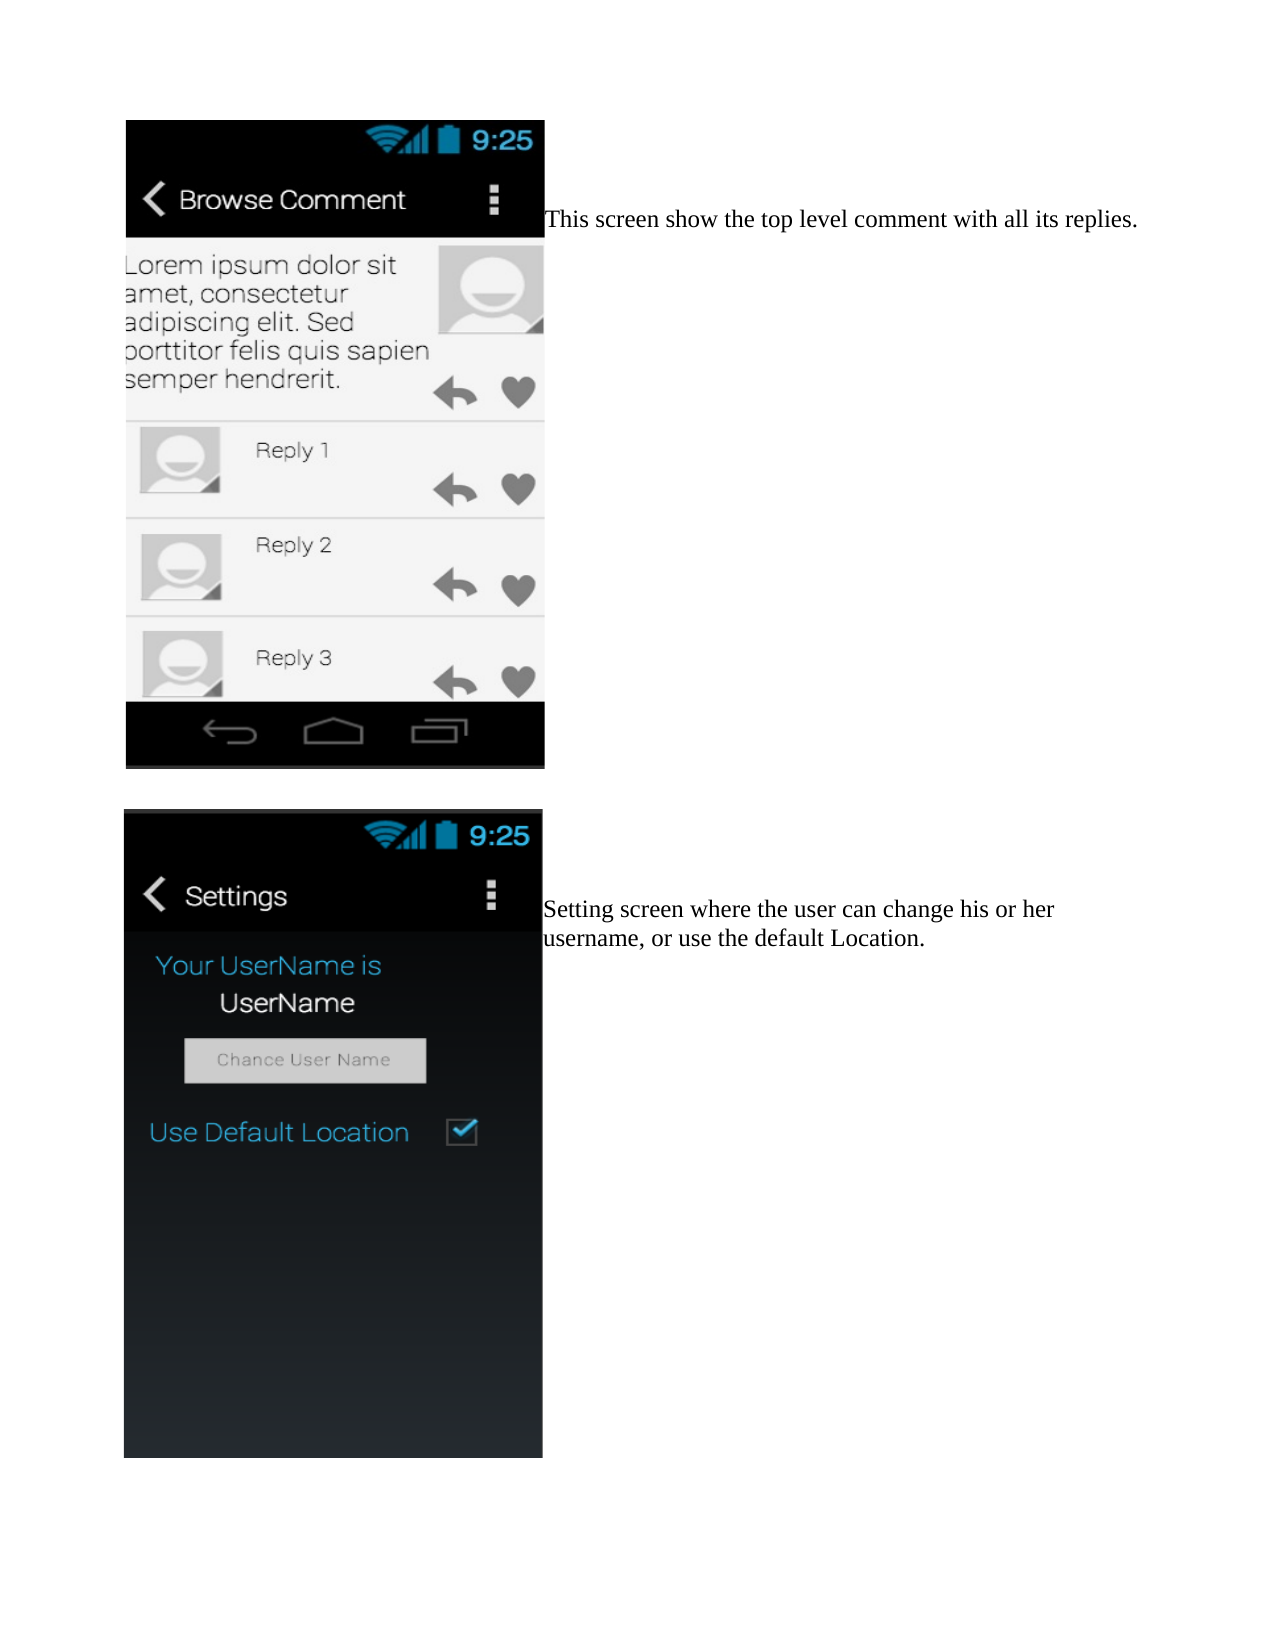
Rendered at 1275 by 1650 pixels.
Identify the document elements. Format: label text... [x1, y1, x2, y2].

text Setting screen where the user can change his or her username, or use the default Location. [543, 894, 1157, 952]
text This screen show the top level comment with all its replies. [545, 204, 1157, 233]
picture [123, 809, 543, 1458]
picture [125, 120, 545, 769]
